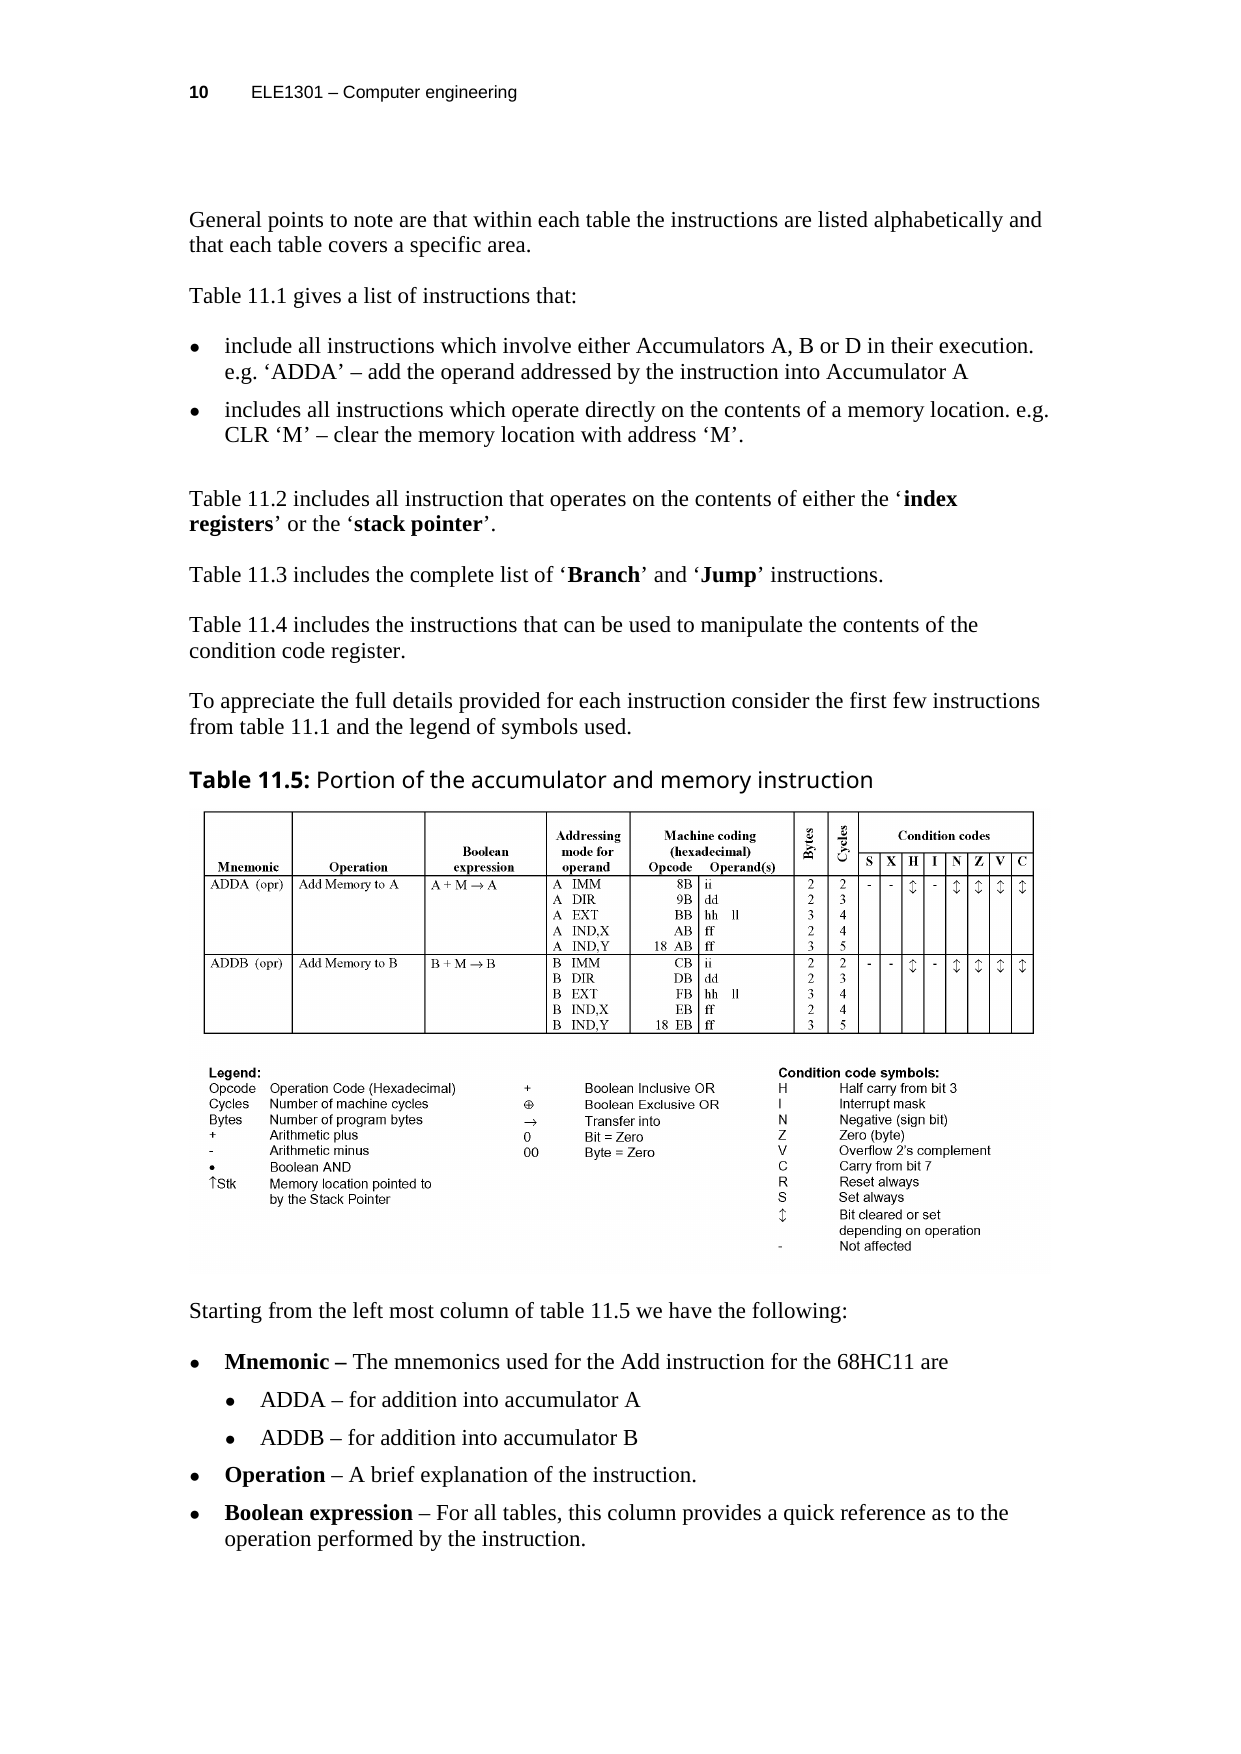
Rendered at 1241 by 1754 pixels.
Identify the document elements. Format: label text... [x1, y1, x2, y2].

text To appreciate the full details provided for each instruction consider the first few instructions from table 11.1 and the legend of symbols used. [189, 688, 1051, 739]
text General points to note are that within each table the instructions are listed alphabetically and that each table covers a specific area. [189, 207, 1051, 258]
list Mnemonic – The mnemonics used for the Add instruction for the 68HC11 are [189, 1349, 1051, 1374]
text Table 11.1 gives a list of instructions that: [189, 283, 1051, 308]
text Starting from the left most column of table 11.5 we have the following: [189, 1298, 1051, 1324]
list Operation – A brief explanation of the instruction. [189, 1462, 1051, 1488]
list Boolean expression – For all tables, this column provides a quick reference as to the operation performed by the instruction. [189, 1500, 1051, 1551]
text Table 11.3 includes the complete list of ‘Branch’ and ‘Jump’ instructions. [189, 562, 1051, 587]
text Table 11.5: Portion of the accumulator and memory instruction [189, 764, 1051, 796]
list includes all instructions which operate directly on the contents of a memory location. e.g. CLR ‘M’ – clear the memory location with address ‘M’. [189, 397, 1051, 473]
text Table 11.2 includes all instruction that operates on the contents of either the ‘index registers’ or the ‘stack pointer’. [189, 486, 1051, 537]
picture [188, 808, 1052, 1274]
list ADDA – for addition into accumulator A [224, 1387, 1051, 1412]
list include all instructions which involve either Accumulators A, B or D in their execution. e.g. ‘ADDA’ – add the operand addressed by the instruction into Accumulator A [189, 333, 1051, 384]
text Table 11.4 includes the instructions that can be used to manipulate the contents of the condition code register. [189, 612, 1051, 663]
list ADDB – for addition into accumulator B [224, 1424, 1051, 1450]
